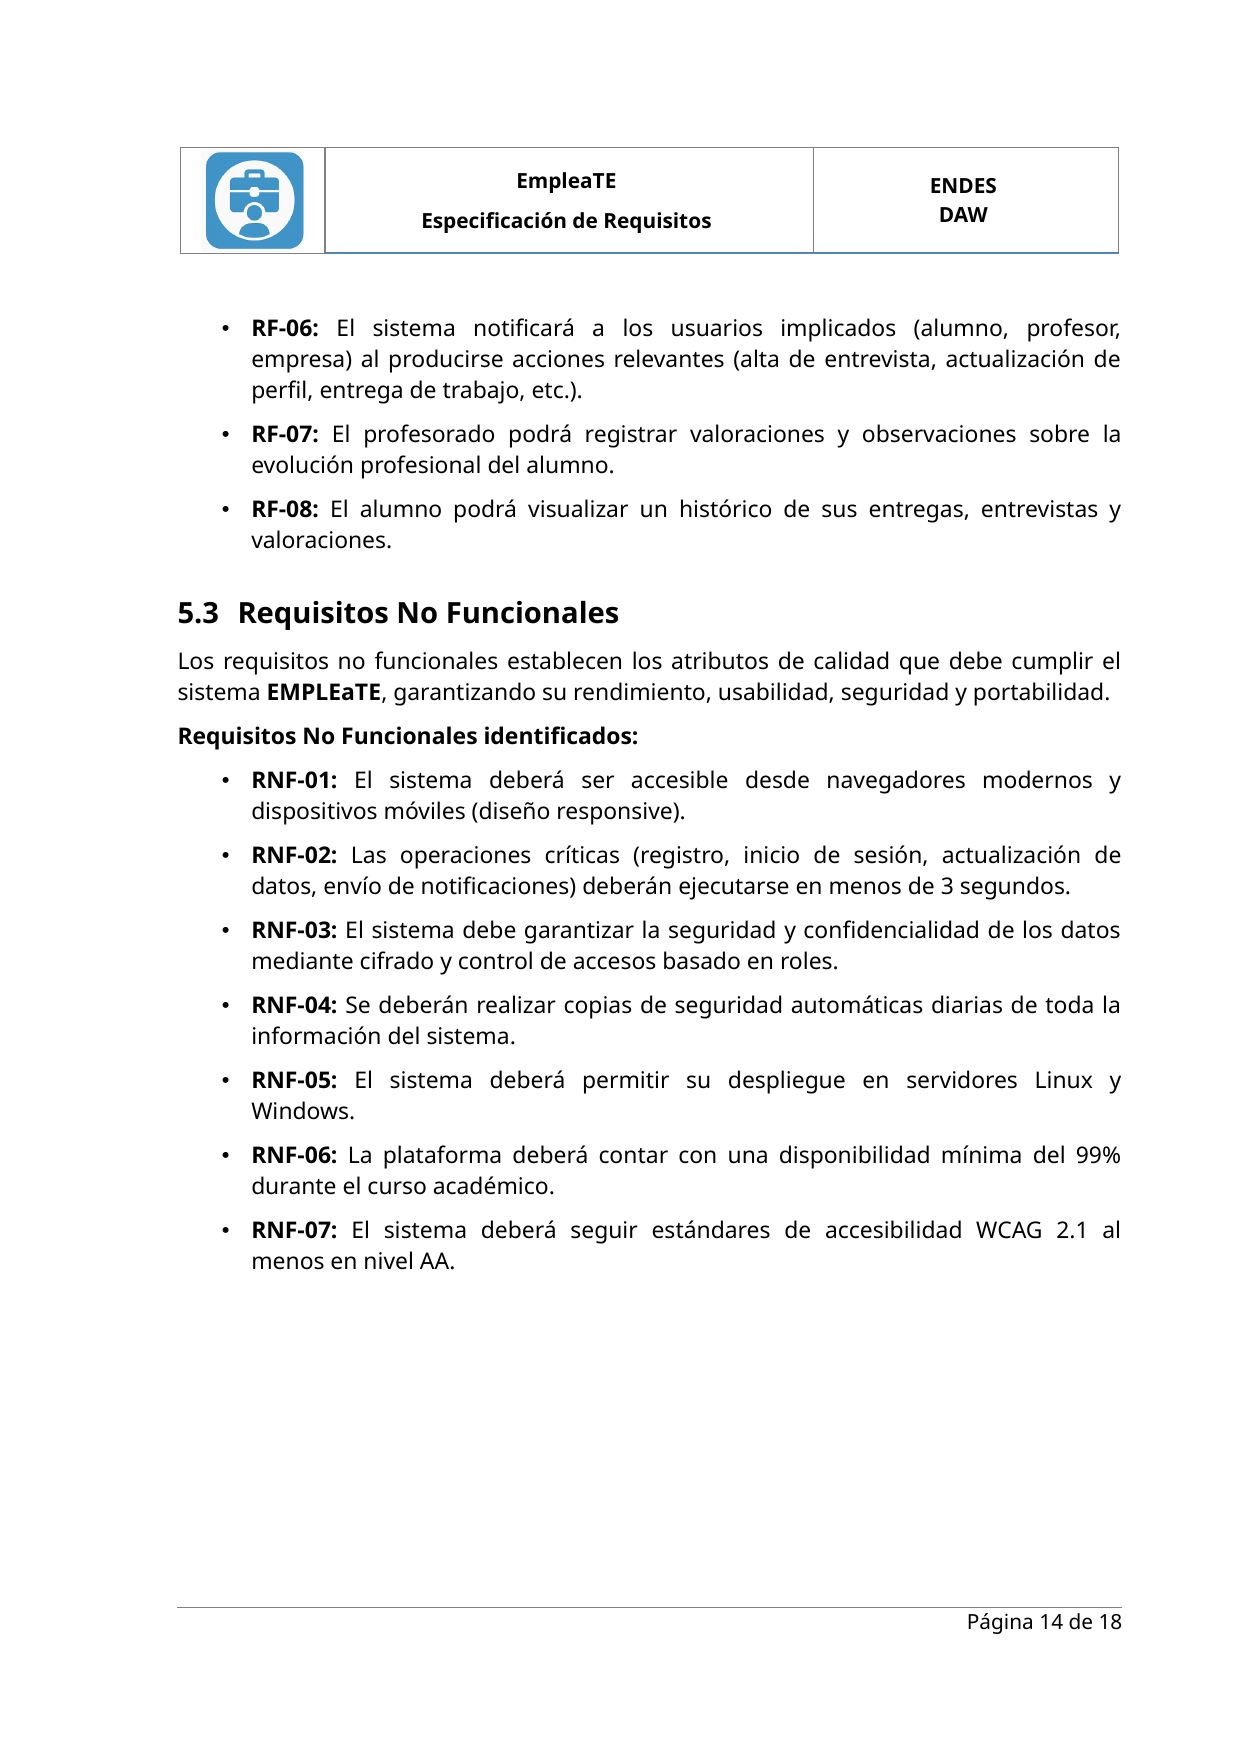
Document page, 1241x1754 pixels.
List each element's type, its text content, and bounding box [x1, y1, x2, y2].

list RNF-07: El sistema deberá seguir estándares de accesibilidad WCAG 2.1 al menos en nivel AA. [222, 1214, 1122, 1276]
list RNF-02: Las operaciones críticas (registro, inicio de sesión, actualización de datos, envío de notificaciones) deberán ejecutarse en menos de 3 segundos. [222, 839, 1122, 901]
text Requisitos No Funcionales identificados: [177, 720, 1122, 751]
list RF-06: El sistema notificará a los usuarios implicados (alumno, profesor, empresa) al producirse acciones relevantes (alta de entrevista, actualización de perfil, entrega de trabajo, etc.). [222, 311, 1122, 405]
subtitle Requisitos No Funcionales [177, 593, 1122, 632]
list RF-07: El profesorado podrá registrar valoraciones y observaciones sobre la evolución profesional del alumno. [222, 418, 1122, 480]
list RNF-06: La plataforma deberá contar con una disponibilidad mínima del 99% durante el curso académico. [222, 1139, 1122, 1201]
text Los requisitos no funcionales establecen los atributos de calidad que debe cumplir el sistema EMPLEaTE, garantizando su rendimiento, usabilidad, seguridad y portabilidad. [177, 645, 1122, 707]
list RNF-03: El sistema debe garantizar la seguridad y confidencialidad de los datos mediante cifrado y control de accesos basado en roles. [222, 914, 1122, 976]
list RNF-05: El sistema deberá permitir su despliegue en servidores Linux y Windows. [222, 1064, 1122, 1126]
list RF-08: El alumno podrá visualizar un histórico de sus entregas, entrevistas y valoraciones. [222, 493, 1122, 555]
list RNF-04: Se deberán realizar copias de seguridad automáticas diarias de toda la información del sistema. [222, 989, 1122, 1051]
list RNF-01: El sistema deberá ser accesible desde navegadores modernos y dispositivos móviles (diseño responsive). [222, 764, 1122, 826]
picture [201, 150, 304, 252]
